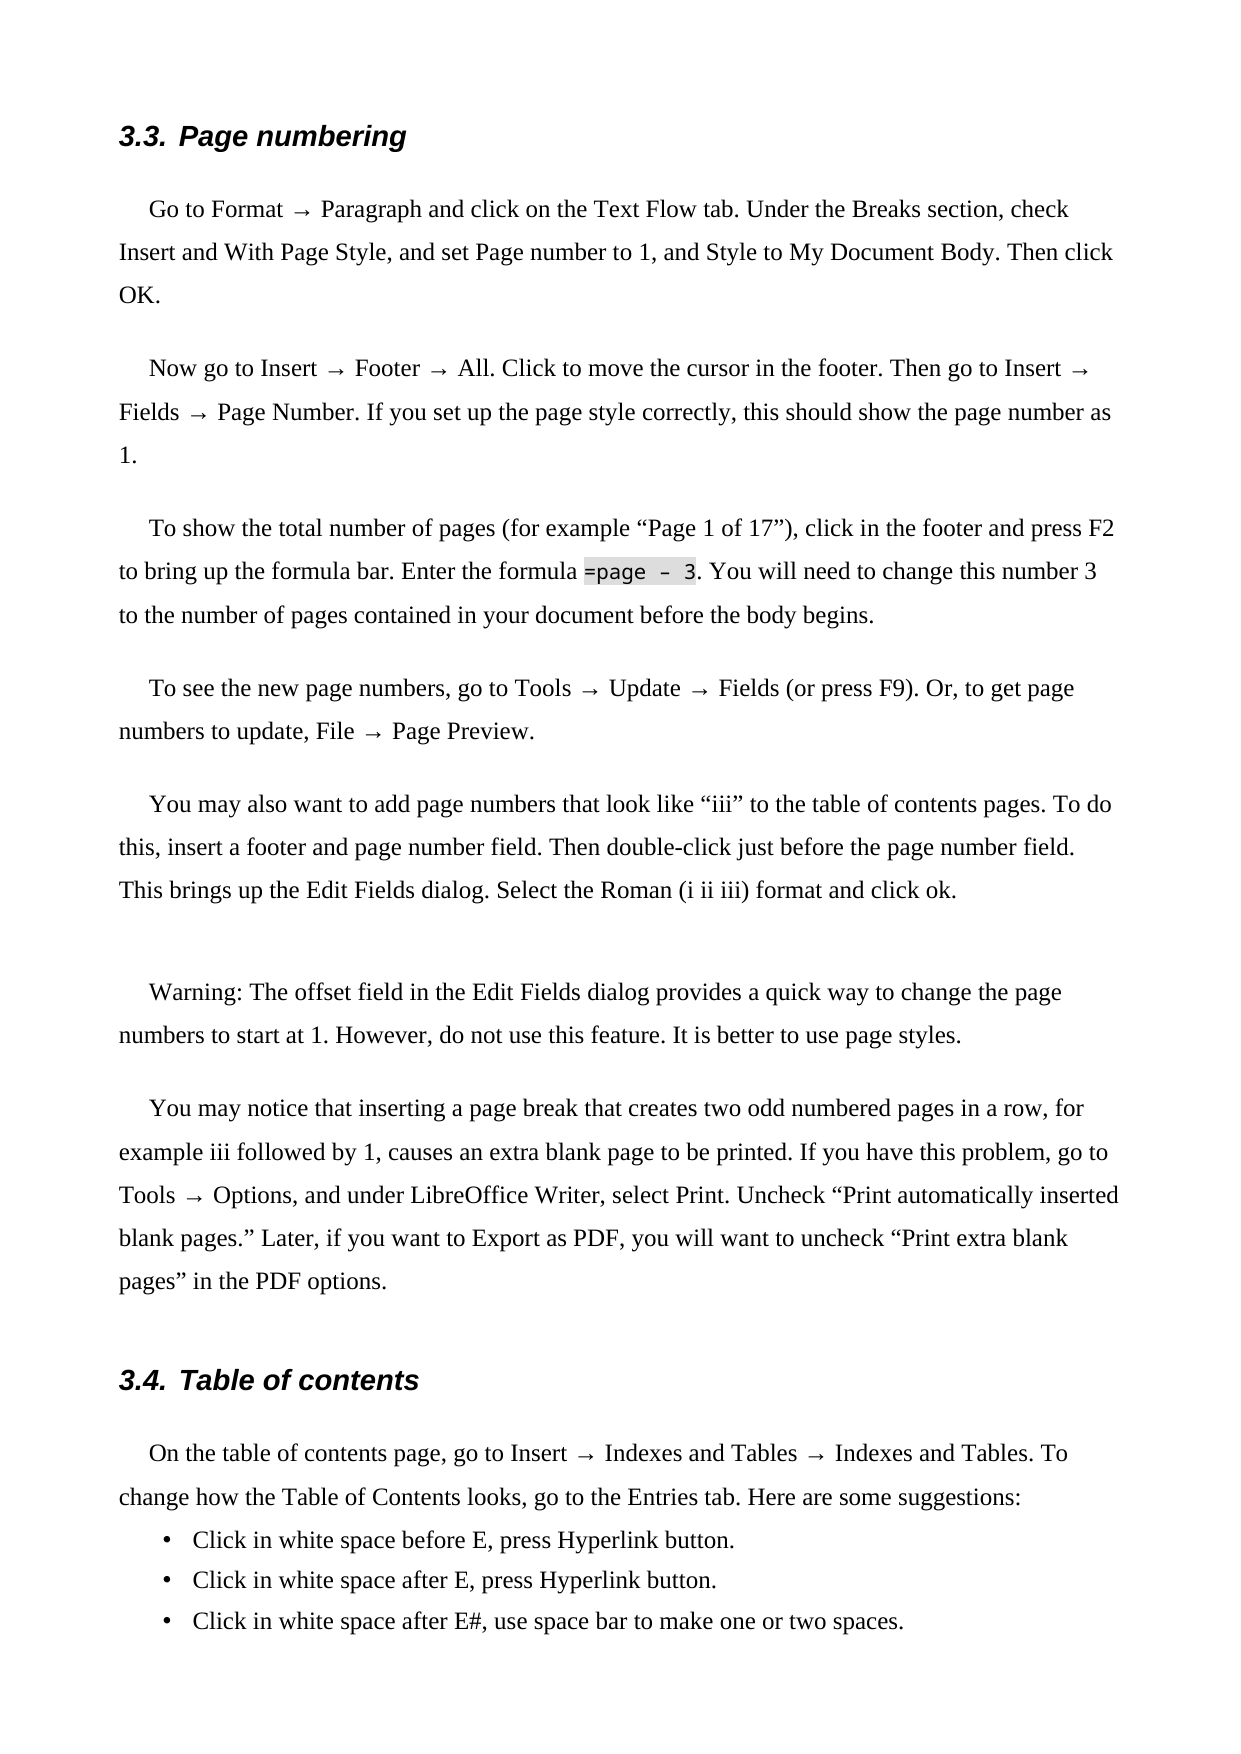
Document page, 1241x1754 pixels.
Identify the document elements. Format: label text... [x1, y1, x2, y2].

subtitle Page numbering [118, 118, 1122, 152]
text You may notice that inserting a page break that creates two odd numbered pages in a row, for example iii followed by 1, causes an extra blank page to be printed. If you have this problem, go to Tools → Options, and under LibreOffice Writer, select Print. Uncheck “Print automatically inserted blank pages.” Later, if you want to Export as PDF, you will want to uncheck “Print extra blank pages” in the PDF options. [118, 1093, 1122, 1295]
list Click in white space before E, press Hyperlink button. [163, 1525, 1122, 1553]
list Click in white space after E, press Hyperlink button. [163, 1565, 1122, 1594]
text On the table of contents page, go to Insert → Indexes and Tables → Indexes and Tables. To change how the Table of Contents looks, go to the Entries tab. Here are some suggestions: [118, 1438, 1122, 1510]
text You may also want to add page numbers that look like “iii” to the table of contents pages. To do this, insert a footer and page number field. Then double-click just before the page number field. This brings up the Edit Fields dialog. Select the Roman (i ii iii) format and click ok. [118, 789, 1122, 904]
subtitle Table of contents [118, 1363, 1122, 1396]
text To see the new page numbers, go to Tools → Update → Fields (or press F9). Or, to get page numbers to update, File → Page Preview. [118, 673, 1122, 745]
text Warning: The offset field in the Edit Fields dialog provides a quick way to change the page numbers to start at 1. However, do not use this feature. It is better to use page styles. [118, 977, 1122, 1049]
text Now go to Insert → Footer → All. Click to move the cursor in the footer. Then go to Insert → Fields → Page Number. If you set up the page style correctly, this should show the page number as 1. [118, 353, 1122, 468]
list Click in white space after E#, use space bar to make one or two spaces. [163, 1606, 1122, 1635]
text To show the total number of pages (for example “Page 1 of 17”), click in the footer and press F2 to bring up the formula bar. Enter the formula =page – 3. You will need to change this number 3 to the number of pages contained in your document before the body begins. [118, 513, 1122, 628]
text Go to Format → Paragraph and click on the Text Flow tab. Under the Breaks section, check Insert and With Page Style, and set Page number to 1, and Style to My Document Body. Then click OK. [118, 194, 1122, 309]
